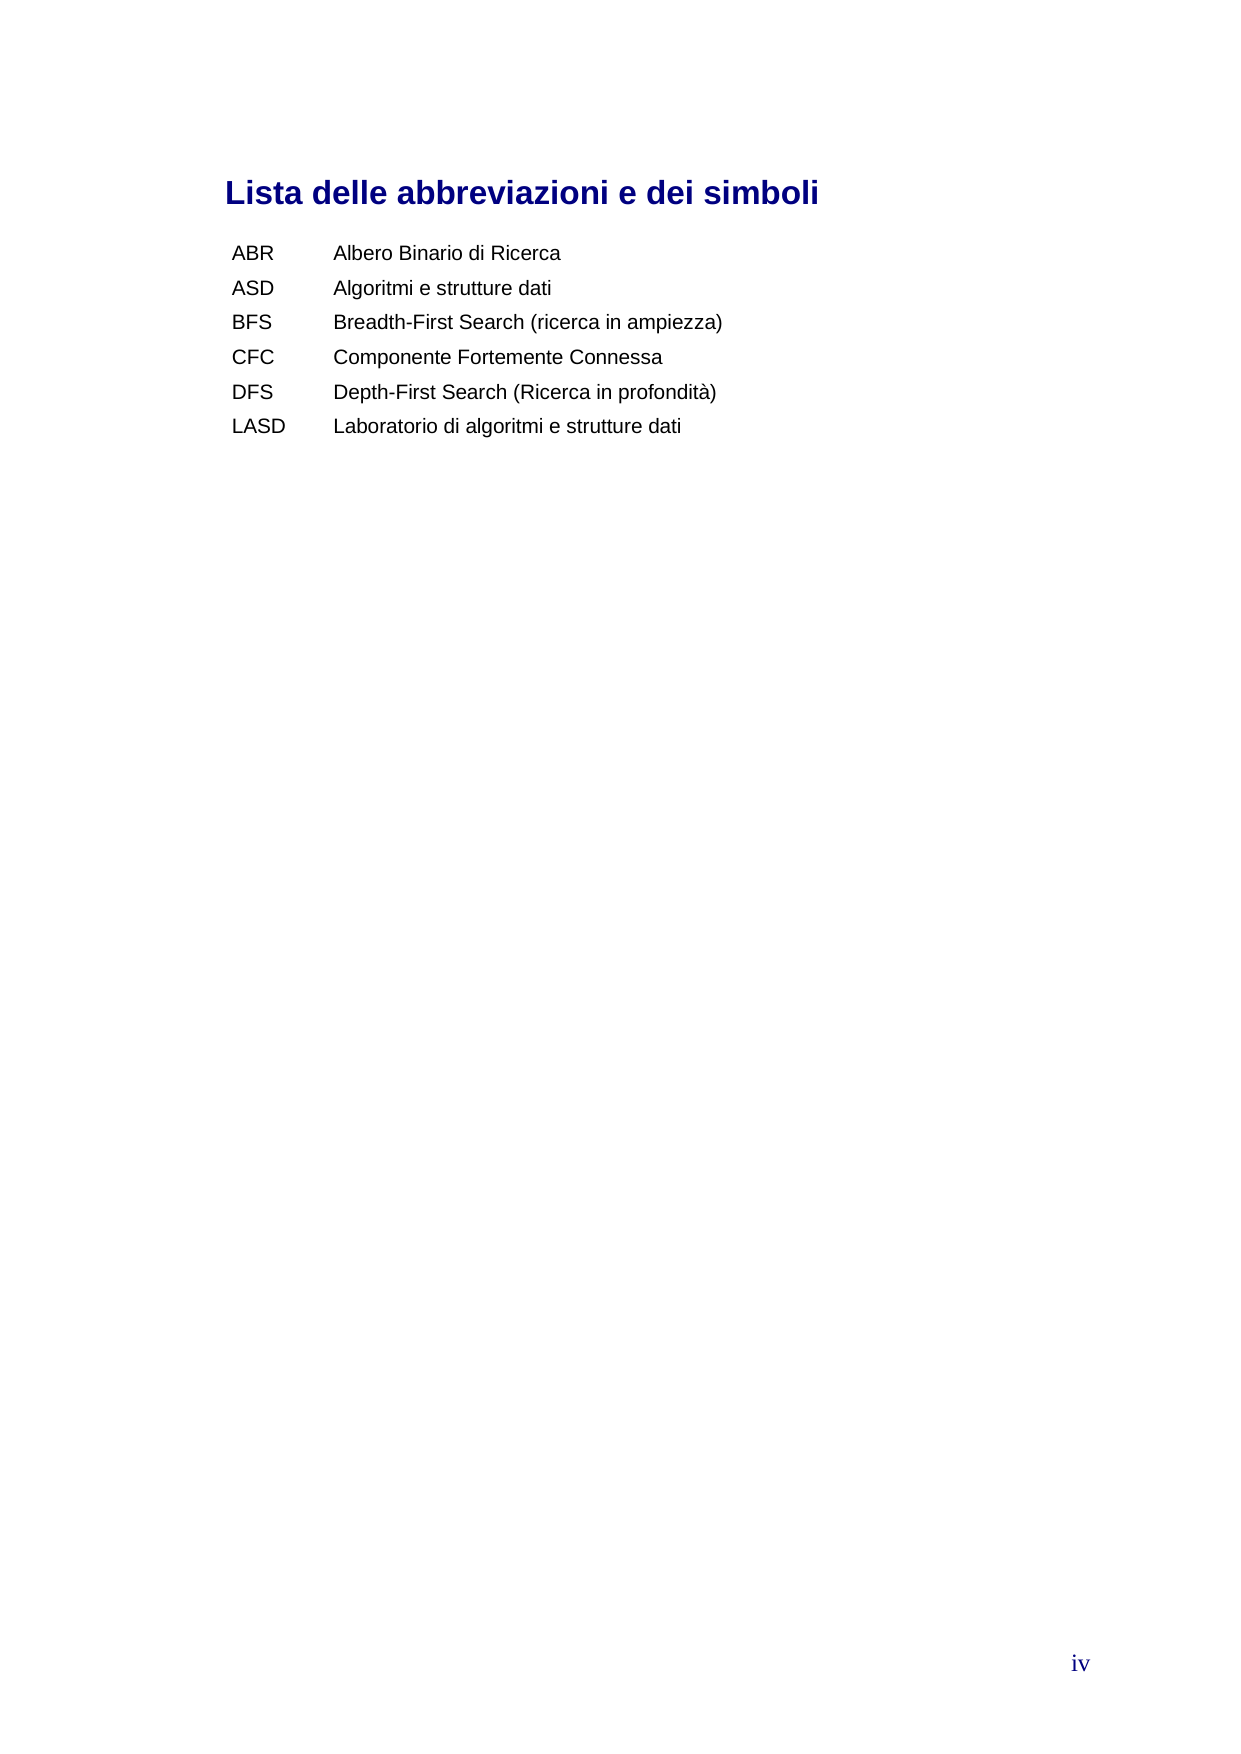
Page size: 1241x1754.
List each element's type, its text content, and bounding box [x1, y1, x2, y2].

table_cell Depth-First Search (Ricerca in profondità) [327, 375, 1090, 409]
subtitle Lista delle abbreviazioni e dei simboli [225, 175, 1090, 212]
table_cell CFC [226, 340, 327, 375]
table_cell Componente Fortemente Connessa [327, 340, 1090, 375]
table_cell DFS [226, 375, 327, 409]
table_cell Algoritmi e strutture dati [327, 271, 1090, 305]
table_header ABR [226, 236, 327, 271]
table_header Albero Binario di Ricerca [327, 236, 1090, 271]
table_cell Breadth-First Search (ricerca in ampiezza) [327, 305, 1090, 340]
table_cell LASD [226, 409, 327, 444]
table_cell ASD [226, 271, 327, 305]
table_cell Laboratorio di algoritmi e strutture dati [327, 409, 1090, 444]
table_cell BFS [226, 305, 327, 340]
